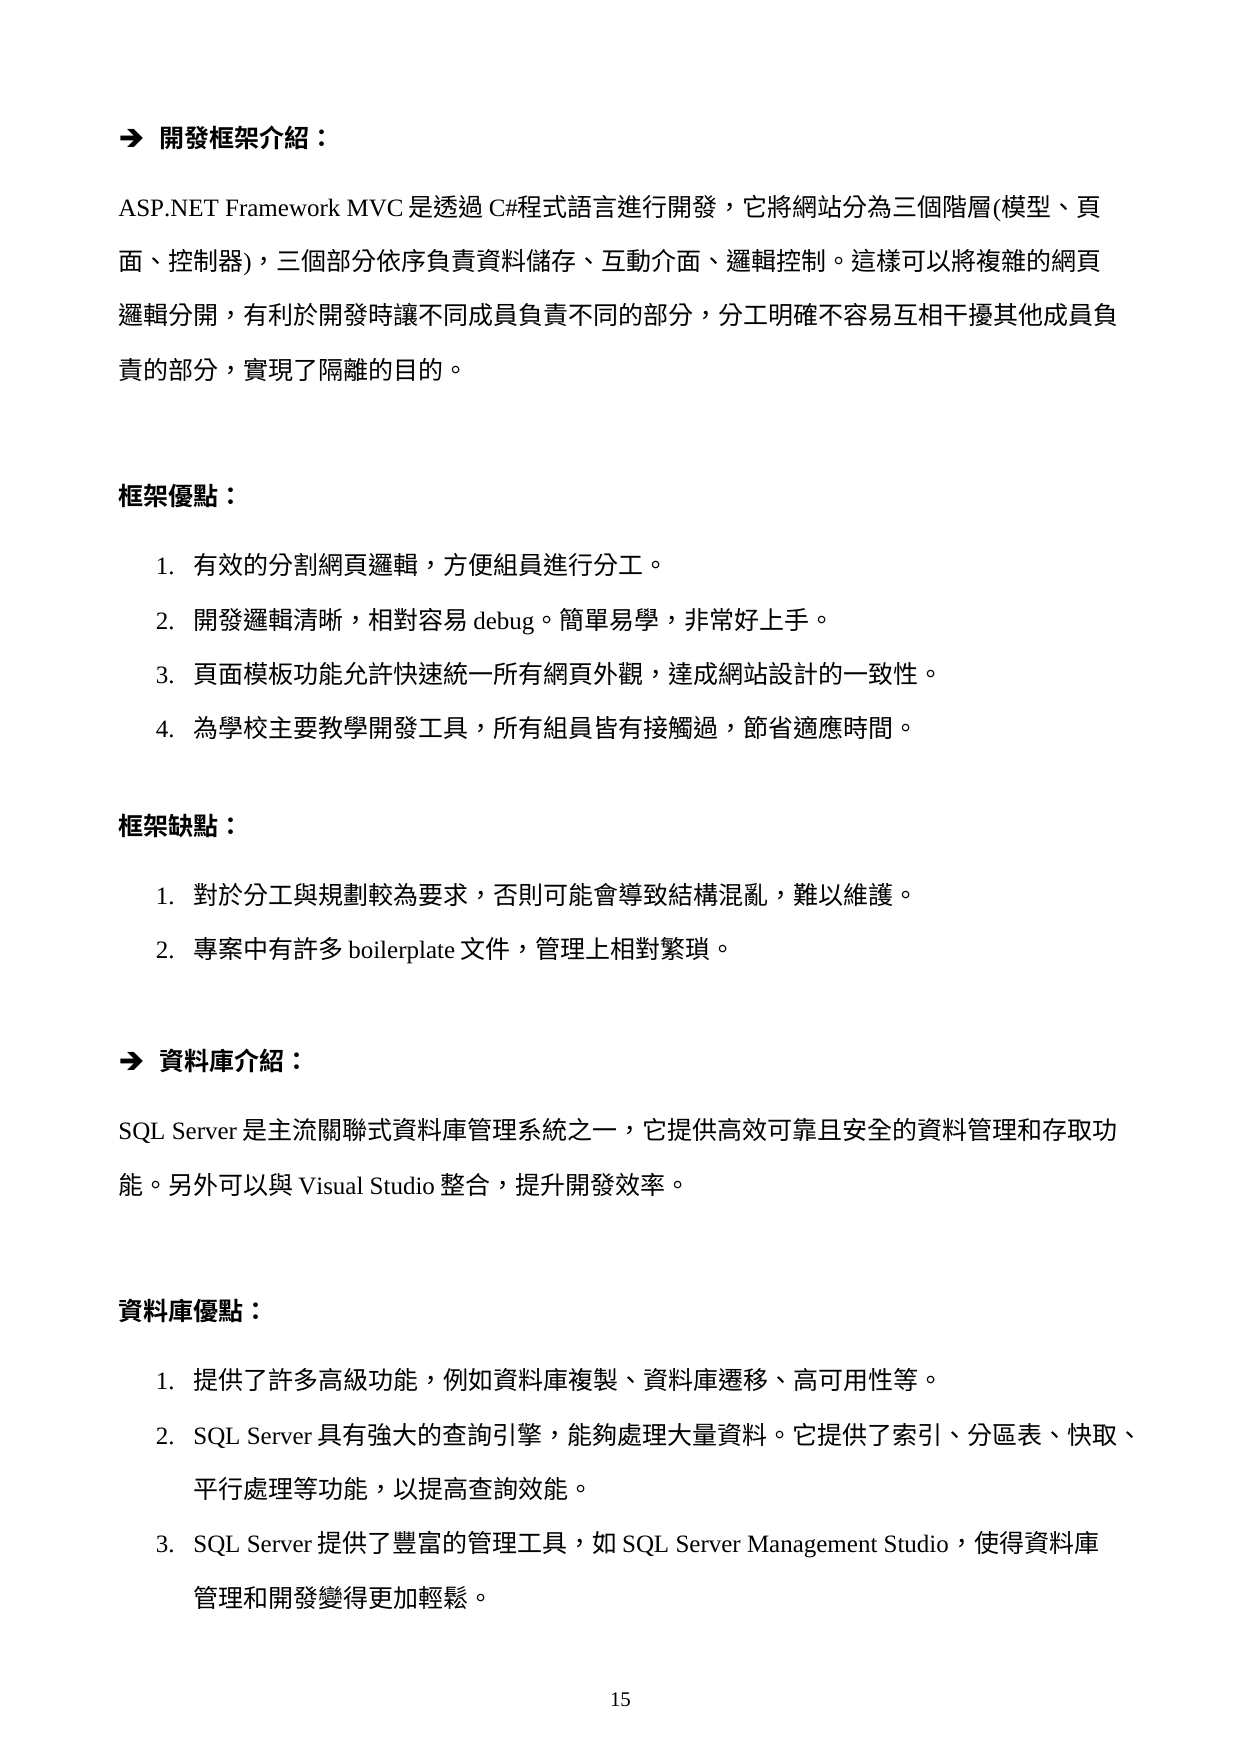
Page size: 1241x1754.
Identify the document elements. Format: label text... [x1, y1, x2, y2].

list 提供了許多高級功能，例如資料庫複製、資料庫遷移、高可用性等。 [156, 1361, 1122, 1397]
list 有效的分割網頁邏輯，方便組員進行分工。 [156, 546, 1122, 582]
text 框架優點： [118, 477, 1122, 513]
list 頁面模板功能允許快速統一所有網頁外觀，達成網站設計的一致性。 [156, 654, 1122, 691]
text 資料庫優點： [118, 1292, 1122, 1328]
list 資料庫介紹： [118, 1042, 1122, 1078]
text SQL Server是主流關聯式資料庫管理系統之一，它提供高效可靠且安全的資料管理和存取功能。另外可以與Visual Studio整合，提升開發效率。 [118, 1111, 1122, 1201]
text ASP.NET Framework MVC是透過C#程式語言進行開發，它將網站分為三個階層(模型、頁面、控制器)，三個部分依序負責資料儲存、互動介面、邏輯控制。這樣可以將複雜的網頁邏輯分開，有利於開發時讓不同成員負責不同的部分，分工明確不容易互相干擾其他成員負責的部分，實現了隔離的目的。 [118, 187, 1122, 386]
list 專案中有許多boilerplate文件，管理上相對繁瑣。 [156, 930, 1122, 966]
text 框架缺點： [118, 806, 1122, 843]
list 對於分工與規劃較為要求，否則可能會導致結構混亂，難以維護。 [156, 875, 1122, 912]
list 開發邏輯清晰，相對容易debug。簡單易學，非常好上手。 [156, 600, 1122, 636]
list 開發框架介紹： [118, 118, 1122, 154]
list SQL Server具有強大的查詢引擎，能夠處理大量資料。它提供了索引、分區表、快取、平行處理等功能，以提高查詢效能。 [156, 1415, 1122, 1506]
list 為學校主要教學開發工具，所有組員皆有接觸過，節省適應時間。 [156, 709, 1122, 745]
list SQL Server提供了豐富的管理工具，如SQL Server Management Studio，使得資料庫管理和開發變得更加輕鬆。 [156, 1524, 1122, 1614]
